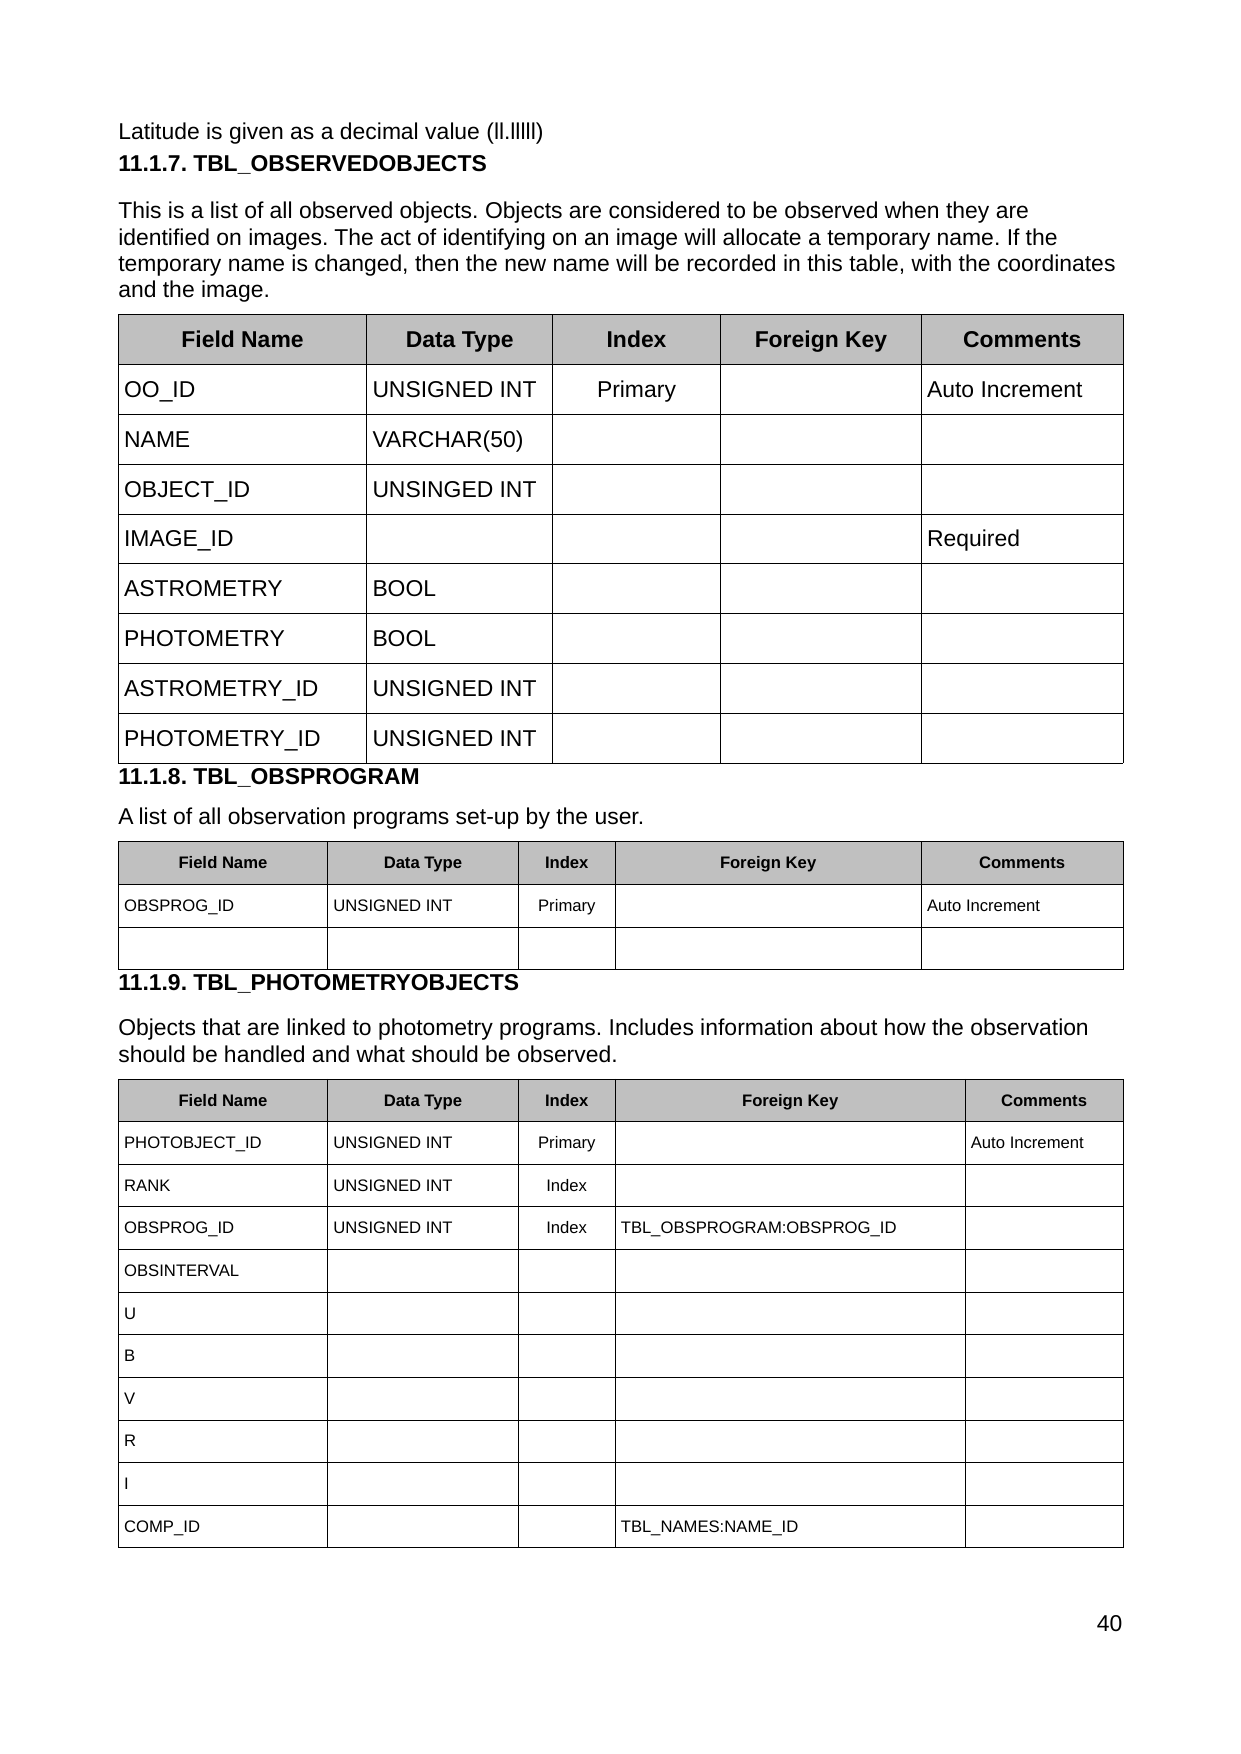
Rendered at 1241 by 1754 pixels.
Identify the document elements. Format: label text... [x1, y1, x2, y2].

table_cell [328, 1378, 518, 1419]
table_cell [616, 1378, 965, 1419]
table_cell [519, 1463, 615, 1505]
table_cell UNSIGNED INT [367, 365, 552, 414]
table_cell [616, 1165, 965, 1206]
table_cell OO_ID [119, 365, 366, 414]
table_cell ASTROMETRY_ID [119, 664, 366, 713]
text This is a list of all observed objects. Objects are considered to be observed when they are identified on images. The act of identifying on an image will allocate a temporary name. If the temporary name is changed, then the new name will be recorded in this table, with the coordinates and the image. [118, 177, 1122, 303]
table_cell [966, 1421, 1123, 1462]
subtitle TBL_PHOTOMETRYOBJECTS [118, 970, 1122, 996]
table_cell ASTROMETRY [119, 564, 366, 613]
table_cell RANK [119, 1165, 327, 1206]
table_cell NAME [119, 415, 366, 464]
text Objects that are linked to photometry programs. Includes information about how the observation should be handled and what should be observed. [118, 996, 1122, 1067]
table_cell UNSIGNED INT [367, 714, 552, 762]
table_cell Auto Increment [966, 1122, 1123, 1164]
table_cell UNSIGNED INT [367, 664, 552, 713]
table_cell [553, 415, 720, 464]
table_header Foreign Key [616, 1080, 965, 1121]
table_cell Index [519, 1207, 615, 1249]
table_cell [616, 1463, 965, 1505]
table_cell BOOL [367, 614, 552, 663]
table_cell VARCHAR(50) [367, 415, 552, 464]
table_cell [328, 1335, 518, 1377]
table_cell [966, 1165, 1123, 1206]
table_cell [553, 564, 720, 613]
table_cell Auto Increment [922, 885, 1123, 927]
subtitle TBL_OBSERVEDOBJECTS [118, 150, 1122, 177]
table_cell [119, 928, 327, 969]
table_cell U [119, 1293, 327, 1334]
table_cell OBSINTERVAL [119, 1250, 327, 1292]
table_cell [721, 714, 921, 762]
table_cell [721, 365, 921, 414]
table_cell TBL_NAMES:NAME_ID [616, 1506, 965, 1547]
table_cell [328, 1463, 518, 1505]
table_cell [922, 714, 1123, 762]
table_cell [328, 1421, 518, 1462]
table_cell UNSINGED INT [367, 465, 552, 513]
table_cell [966, 1506, 1123, 1547]
table_cell [367, 515, 552, 563]
table_cell [922, 664, 1123, 713]
table_header Foreign Key [721, 315, 921, 364]
table_cell Auto Increment [922, 365, 1123, 414]
text A list of all observation programs set-up by the user. [118, 789, 1122, 830]
table_cell [328, 1250, 518, 1292]
table_cell [616, 885, 921, 927]
table_header Index [519, 842, 615, 884]
table_cell [553, 515, 720, 563]
table_cell [922, 415, 1123, 464]
table_header Comments [922, 842, 1123, 884]
table_cell [616, 1122, 965, 1164]
table_cell [721, 465, 921, 513]
table_cell [616, 1293, 965, 1334]
table_header Data Type [328, 842, 518, 884]
table_cell [721, 515, 921, 563]
table_header Field Name [119, 315, 366, 364]
table_header Data Type [367, 315, 552, 364]
table_cell [519, 1250, 615, 1292]
table_cell [616, 1335, 965, 1377]
table_cell [553, 614, 720, 663]
table_cell [519, 1335, 615, 1377]
table_cell [721, 415, 921, 464]
table_cell [922, 564, 1123, 613]
table_cell Index [519, 1165, 615, 1206]
subtitle TBL_OBSPROGRAM [118, 764, 1122, 789]
table_cell BOOL [367, 564, 552, 613]
table_cell UNSIGNED INT [328, 1122, 518, 1164]
table_cell [966, 1378, 1123, 1419]
table_cell IMAGE_ID [119, 515, 366, 563]
table_cell [616, 1250, 965, 1292]
table_cell [553, 714, 720, 762]
table_cell [553, 465, 720, 513]
table_cell [328, 1293, 518, 1334]
table_cell [721, 564, 921, 613]
table_header Index [553, 315, 720, 364]
table_cell V [119, 1378, 327, 1419]
table_header Field Name [119, 1080, 327, 1121]
table_cell [519, 1421, 615, 1462]
table_header Foreign Key [616, 842, 921, 884]
table_cell PHOTOMETRY_ID [119, 714, 366, 762]
table_header Index [519, 1080, 615, 1121]
table_header Comments [966, 1080, 1123, 1121]
table_cell [519, 1378, 615, 1419]
table_cell R [119, 1421, 327, 1462]
table_cell [328, 1506, 518, 1547]
table_cell TBL_OBSPROGRAM:OBSPROG_ID [616, 1207, 965, 1249]
table_cell Primary [553, 365, 720, 414]
table_cell [519, 1293, 615, 1334]
table_header Comments [922, 315, 1123, 364]
table_cell I [119, 1463, 327, 1505]
table_cell COMP_ID [119, 1506, 327, 1547]
table_cell [553, 664, 720, 713]
table_cell OBJECT_ID [119, 465, 366, 513]
table_cell [721, 664, 921, 713]
table_cell PHOTOMETRY [119, 614, 366, 663]
table_cell [328, 928, 518, 969]
table_cell Primary [519, 885, 615, 927]
table_header Data Type [328, 1080, 518, 1121]
table_cell [922, 614, 1123, 663]
table_cell [721, 614, 921, 663]
table_cell [966, 1207, 1123, 1249]
table_cell [922, 465, 1123, 513]
table_cell OBSPROG_ID [119, 1207, 327, 1249]
table_cell Required [922, 515, 1123, 563]
table_cell [966, 1335, 1123, 1377]
table_cell [616, 1421, 965, 1462]
table_cell UNSIGNED INT [328, 1165, 518, 1206]
table_cell [966, 1293, 1123, 1334]
table_cell [966, 1463, 1123, 1505]
table_cell B [119, 1335, 327, 1377]
table_cell [616, 928, 921, 969]
table_cell [922, 928, 1123, 969]
text Latitude is given as a decimal value (ll.lllll) [118, 118, 1122, 144]
table_header Field Name [119, 842, 327, 884]
table_cell OBSPROG_ID [119, 885, 327, 927]
table_cell UNSIGNED INT [328, 1207, 518, 1249]
table_cell [519, 1506, 615, 1547]
table_cell [966, 1250, 1123, 1292]
table_cell [519, 928, 615, 969]
table_cell UNSIGNED INT [328, 885, 518, 927]
table_cell PHOTOBJECT_ID [119, 1122, 327, 1164]
table_cell Primary [519, 1122, 615, 1164]
